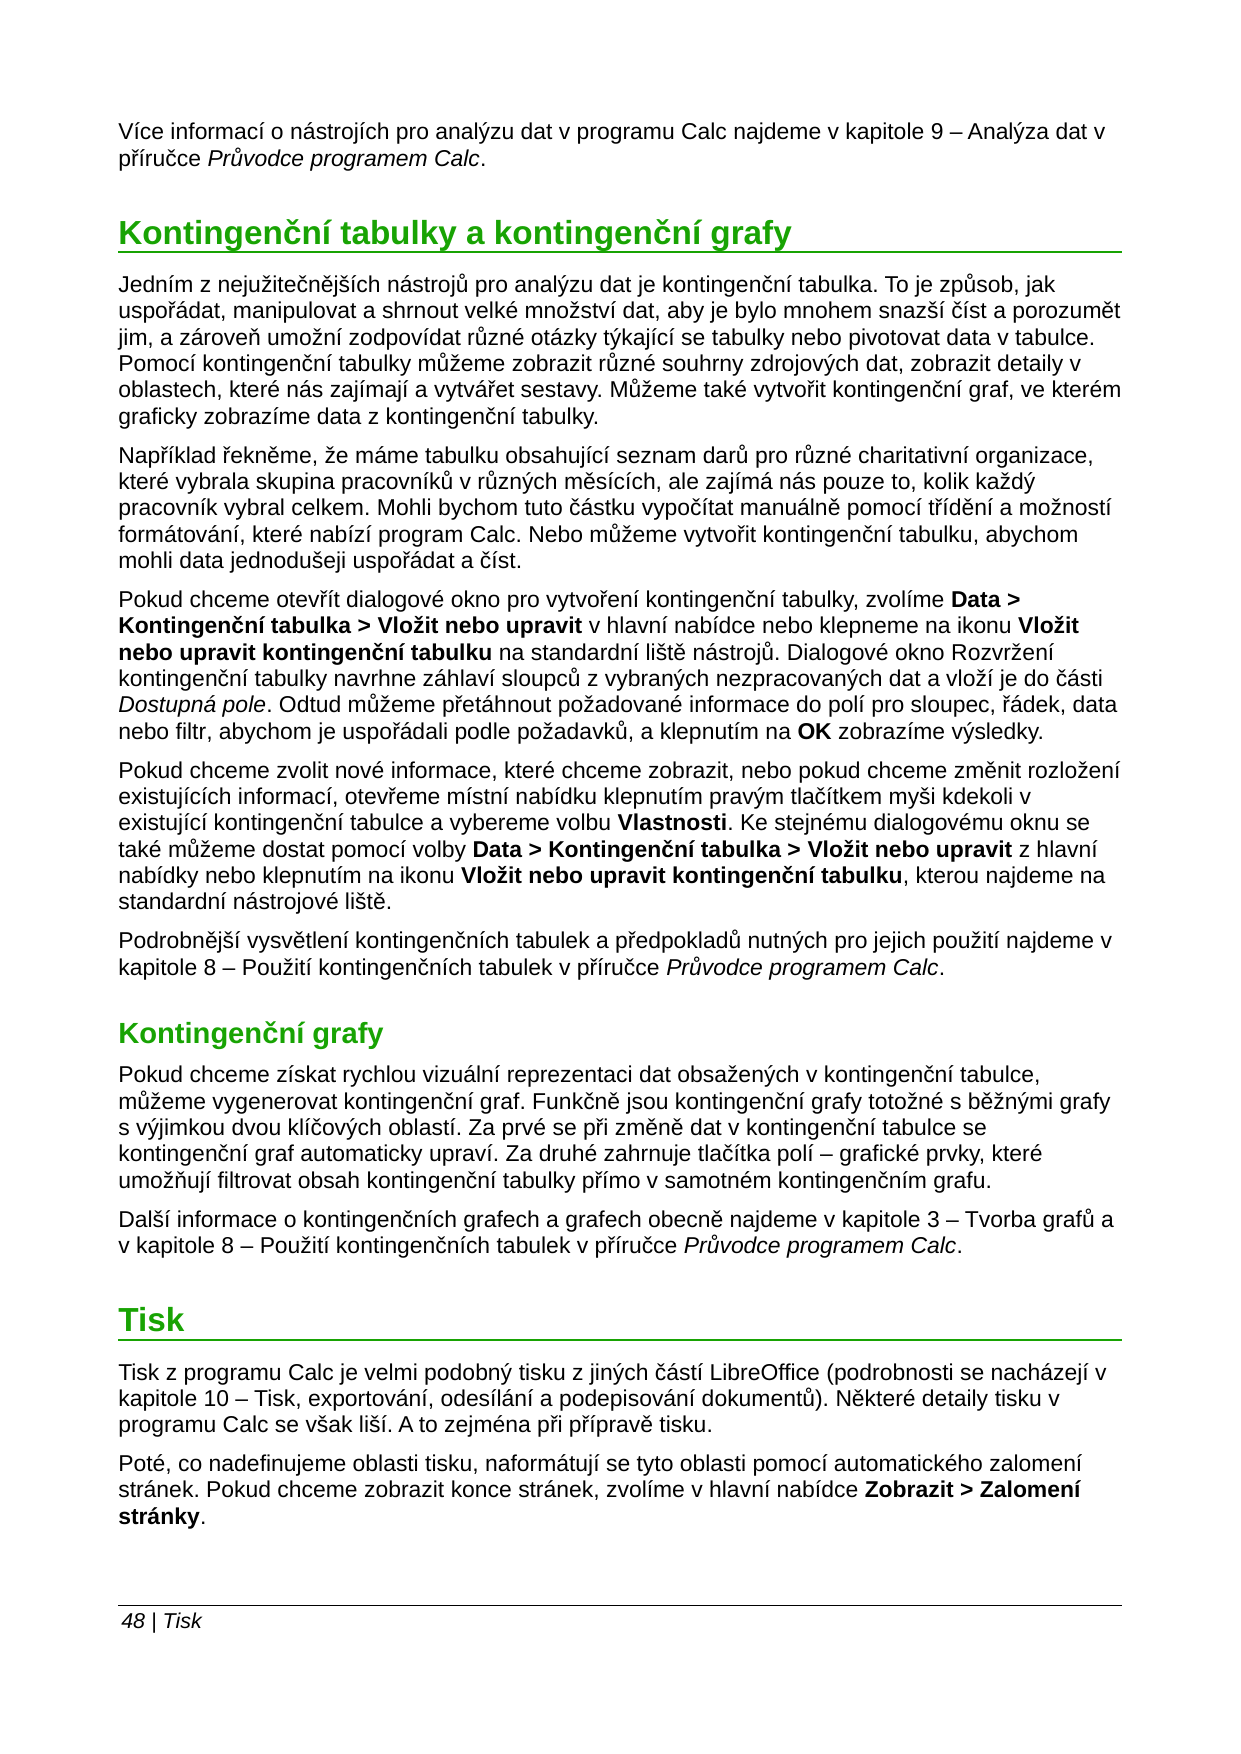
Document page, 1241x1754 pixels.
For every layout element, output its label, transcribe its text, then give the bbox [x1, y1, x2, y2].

text Pokud chceme získat rychlou vizuální reprezentaci dat obsažených v kontingenční tabulce, můžeme vygenerovat kontingenční graf. Funkčně jsou kontingenční grafy totožné s běžnými grafy s výjimkou dvou klíčových oblastí. Za prvé se při změně dat v kontingenční tabulce se kontingenční graf automaticky upraví. Za druhé zahrnuje tlačítka polí – grafické prvky, které umožňují filtrovat obsah kontingenční tabulky přímo v samotném kontingenčním grafu. [118, 1061, 1122, 1193]
text Podrobnější vysvětlení kontingenčních tabulek a předpokladů nutných pro jejich použití najdeme v kapitole 8 – Použití kontingenčních tabulek v příručce Průvodce programem Calc. [118, 927, 1122, 980]
text Pokud chceme zvolit nové informace, které chceme zobrazit, nebo pokud chceme změnit rozložení existujících informací, otevřeme místní nabídku klepnutím pravým tlačítkem myši kdekoli v existující kontingenční tabulce a vybereme volbu Vlastnosti. Ke stejnému dialogovému oknu se také můžeme dostat pomocí volby Data > Kontingenční tabulka > Vložit nebo upravit z hlavní nabídky nebo klepnutím na ikonu Vložit nebo upravit kontingenční tabulku, kterou najdeme na standardní nástrojové liště. [118, 757, 1122, 915]
text Pokud chceme otevřít dialogové okno pro vytvoření kontingenční tabulky, zvolíme Data > Kontingenční tabulka > Vložit nebo upravit v hlavní nabídce nebo klepneme na ikonu Vložit nebo upravit kontingenční tabulku na standardní liště nástrojů. Dialogové okno Rozvržení kontingenční tabulky navrhne záhlaví sloupců z vybraných nezpracovaných dat a vloží je do části Dostupná pole. Odtud můžeme přetáhnout požadované informace do polí pro sloupec, řádek, data nebo filtr, abychom je uspořádali podle požadavků, a klepnutím na OK zobrazíme výsledky. [118, 586, 1122, 744]
text Poté, co nadefinujeme oblasti tisku, naformátují se tyto oblasti pomocí automatického zalomení stránek. Pokud chceme zobrazit konce stránek, zvolíme v hlavní nabídce Zobrazit > Zalomení stránky. [118, 1450, 1122, 1529]
text Tisk z programu Calc je velmi podobný tisku z jiných částí LibreOffice (podrobnosti se nacházejí v kapitole 10 – Tisk, exportování, odesílání a podepisování dokumentů). Některé detaily tisku v programu Calc se však liší. A to zejména při přípravě tisku. [118, 1358, 1122, 1438]
subtitle Kontingenční grafy [118, 1016, 1122, 1049]
subtitle Kontingenční tabulky a kontingenční grafy [118, 213, 1122, 251]
text Například řekněme, že máme tabulku obsahující seznam darů pro různé charitativní organizace, které vybrala skupina pracovníků v různých měsících, ale zajímá nás pouze to, kolik každý pracovník vybral celkem. Mohli bychom tuto částku vypočítat manuálně pomocí třídění a možností formátování, které nabízí program Calc. Nebo můžeme vytvořit kontingenční tabulku, abychom mohli data jednodušeji uspořádat a číst. [118, 442, 1122, 573]
subtitle Tisk [118, 1300, 1122, 1339]
text Jedním z nejužitečnějších nástrojů pro analýzu dat je kontingenční tabulka. To je způsob, jak uspořádat, manipulovat a shrnout velké množství dat, aby je bylo mnohem snazší číst a porozumět jim, a zároveň umožní zodpovídat různé otázky týkající se tabulky nebo pivotovat data v tabulce. Pomocí kontingenční tabulky můžeme zobrazit různé souhrny zdrojových dat, zobrazit detaily v oblastech, které nás zajímají a vytvářet sestavy. Můžeme také vytvořit kontingenční graf, ve kterém graficky zobrazíme data z kontingenční tabulky. [118, 271, 1122, 429]
text Další informace o kontingenčních grafech a grafech obecně najdeme v kapitole 3 – Tvorba grafů a v kapitole 8 – Použití kontingenčních tabulek v příručce Průvodce programem Calc. [118, 1206, 1122, 1258]
text Více informací o nástrojích pro analýzu dat v programu Calc najdeme v kapitole 9 – Analýza dat v příručce Průvodce programem Calc. [118, 118, 1122, 171]
